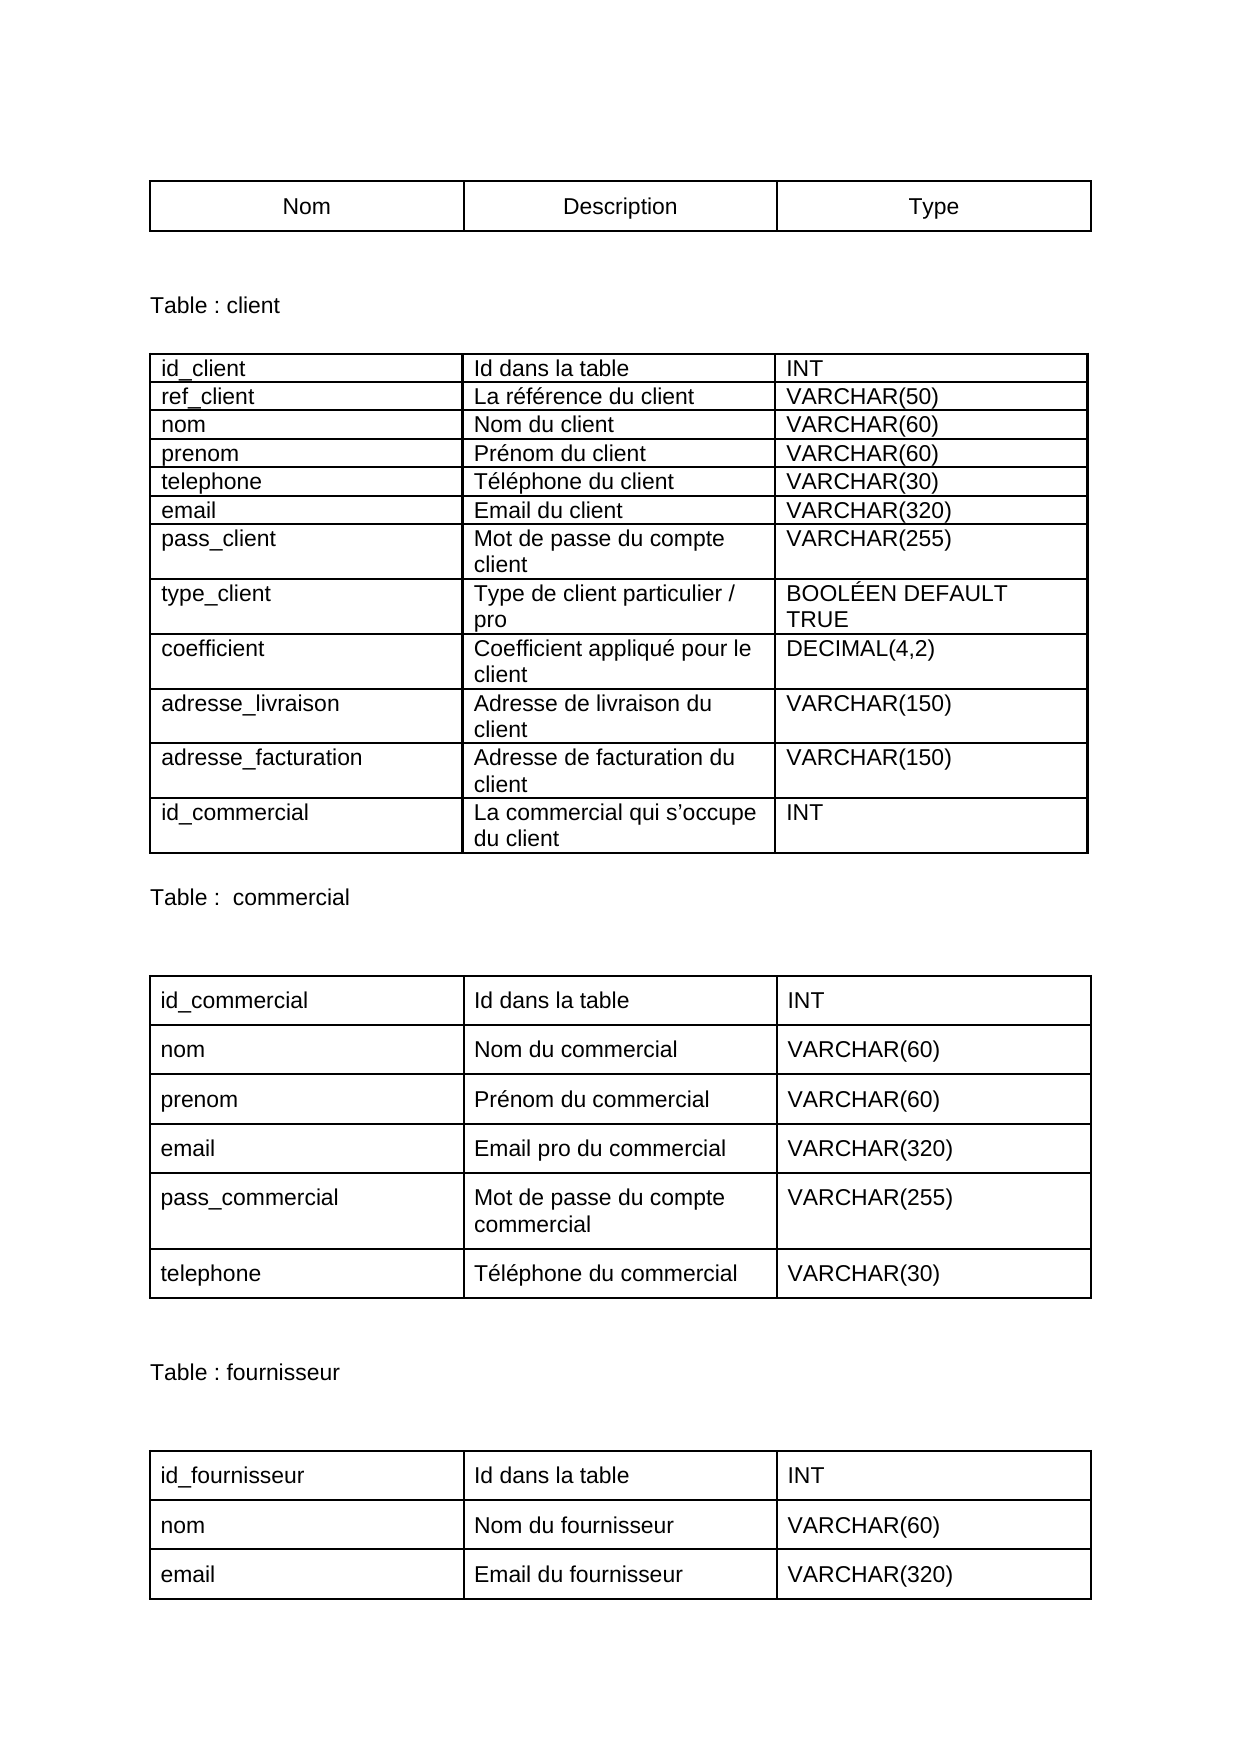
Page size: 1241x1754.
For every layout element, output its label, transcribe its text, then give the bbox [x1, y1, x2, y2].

table_header INT [778, 1452, 1090, 1499]
table_cell Nom du fournisseur [465, 1501, 776, 1548]
table_cell La commercial qui s’occupe du client [464, 799, 774, 852]
table_cell Adresse de livraison du client [464, 690, 774, 742]
table_cell telephone [151, 1250, 463, 1297]
table_cell VARCHAR(30) [776, 468, 1086, 494]
table_cell La référence du client [464, 383, 774, 409]
table_cell prenom [151, 1075, 463, 1122]
table_cell pass_commercial [151, 1174, 463, 1247]
table_cell nom [151, 411, 461, 438]
text Table : commercial [150, 884, 1090, 910]
table_cell Téléphone du commercial [465, 1250, 776, 1297]
text Table : client [150, 292, 1090, 318]
table_cell nom [151, 1026, 463, 1073]
table_cell VARCHAR(60) [776, 440, 1086, 466]
table_cell email [151, 1550, 463, 1598]
table_header Id dans la table [465, 1452, 776, 1499]
table_cell VARCHAR(60) [778, 1501, 1090, 1548]
table_cell Adresse de facturation du client [464, 744, 774, 797]
table_cell INT [776, 799, 1086, 852]
table_cell Coefficient appliqué pour le client [464, 635, 774, 687]
table_cell email [151, 1125, 463, 1172]
table_cell email [151, 497, 461, 523]
table_cell BOOLÉEN DEFAULT TRUE [776, 580, 1086, 633]
table_cell type_client [151, 580, 461, 633]
table_cell VARCHAR(60) [778, 1026, 1090, 1073]
table_header id_fournisseur [151, 1452, 463, 1499]
table_header id_client [151, 355, 461, 381]
table_header INT [776, 355, 1086, 381]
table_cell Prénom du commercial [465, 1075, 776, 1122]
table_cell prenom [151, 440, 461, 466]
table_cell Email pro du commercial [465, 1125, 776, 1172]
table_cell Email du client [464, 497, 774, 523]
table_header Description [465, 182, 776, 229]
table_cell VARCHAR(255) [776, 525, 1086, 578]
table_cell VARCHAR(150) [776, 690, 1086, 742]
table_cell Mot de passe du compte client [464, 525, 774, 578]
table_cell adresse_facturation [151, 744, 461, 797]
table_cell Nom du client [464, 411, 774, 438]
table_cell Mot de passe du compte commercial [465, 1174, 776, 1247]
table_cell adresse_livraison [151, 690, 461, 742]
table_cell VARCHAR(320) [778, 1125, 1090, 1172]
table_header Id dans la table [464, 355, 774, 381]
table_cell Téléphone du client [464, 468, 774, 494]
table_cell VARCHAR(50) [776, 383, 1086, 409]
table_cell nom [151, 1501, 463, 1548]
table_cell pass_client [151, 525, 461, 578]
table_cell VARCHAR(60) [776, 411, 1086, 438]
table_cell telephone [151, 468, 461, 494]
table_header Id dans la table [465, 977, 776, 1024]
table_cell DECIMAL(4,2) [776, 635, 1086, 687]
table_header INT [778, 977, 1090, 1024]
table_cell Prénom du client [464, 440, 774, 466]
table_cell VARCHAR(320) [778, 1550, 1090, 1598]
table_header Nom [151, 182, 463, 229]
table_cell id_commercial [151, 799, 461, 852]
table_cell VARCHAR(320) [776, 497, 1086, 523]
table_cell VARCHAR(150) [776, 744, 1086, 797]
table_header id_commercial [151, 977, 463, 1024]
table_cell Type de client particulier / pro [464, 580, 774, 633]
text Table : fournisseur [150, 1359, 1090, 1386]
table_cell Email du fournisseur [465, 1550, 776, 1598]
table_cell VARCHAR(255) [778, 1174, 1090, 1247]
table_cell VARCHAR(60) [778, 1075, 1090, 1122]
table_cell VARCHAR(30) [778, 1250, 1090, 1297]
table_cell Nom du commercial [465, 1026, 776, 1073]
table_header Type [778, 182, 1090, 229]
table_cell ref_client [151, 383, 461, 409]
table_cell coefficient [151, 635, 461, 687]
